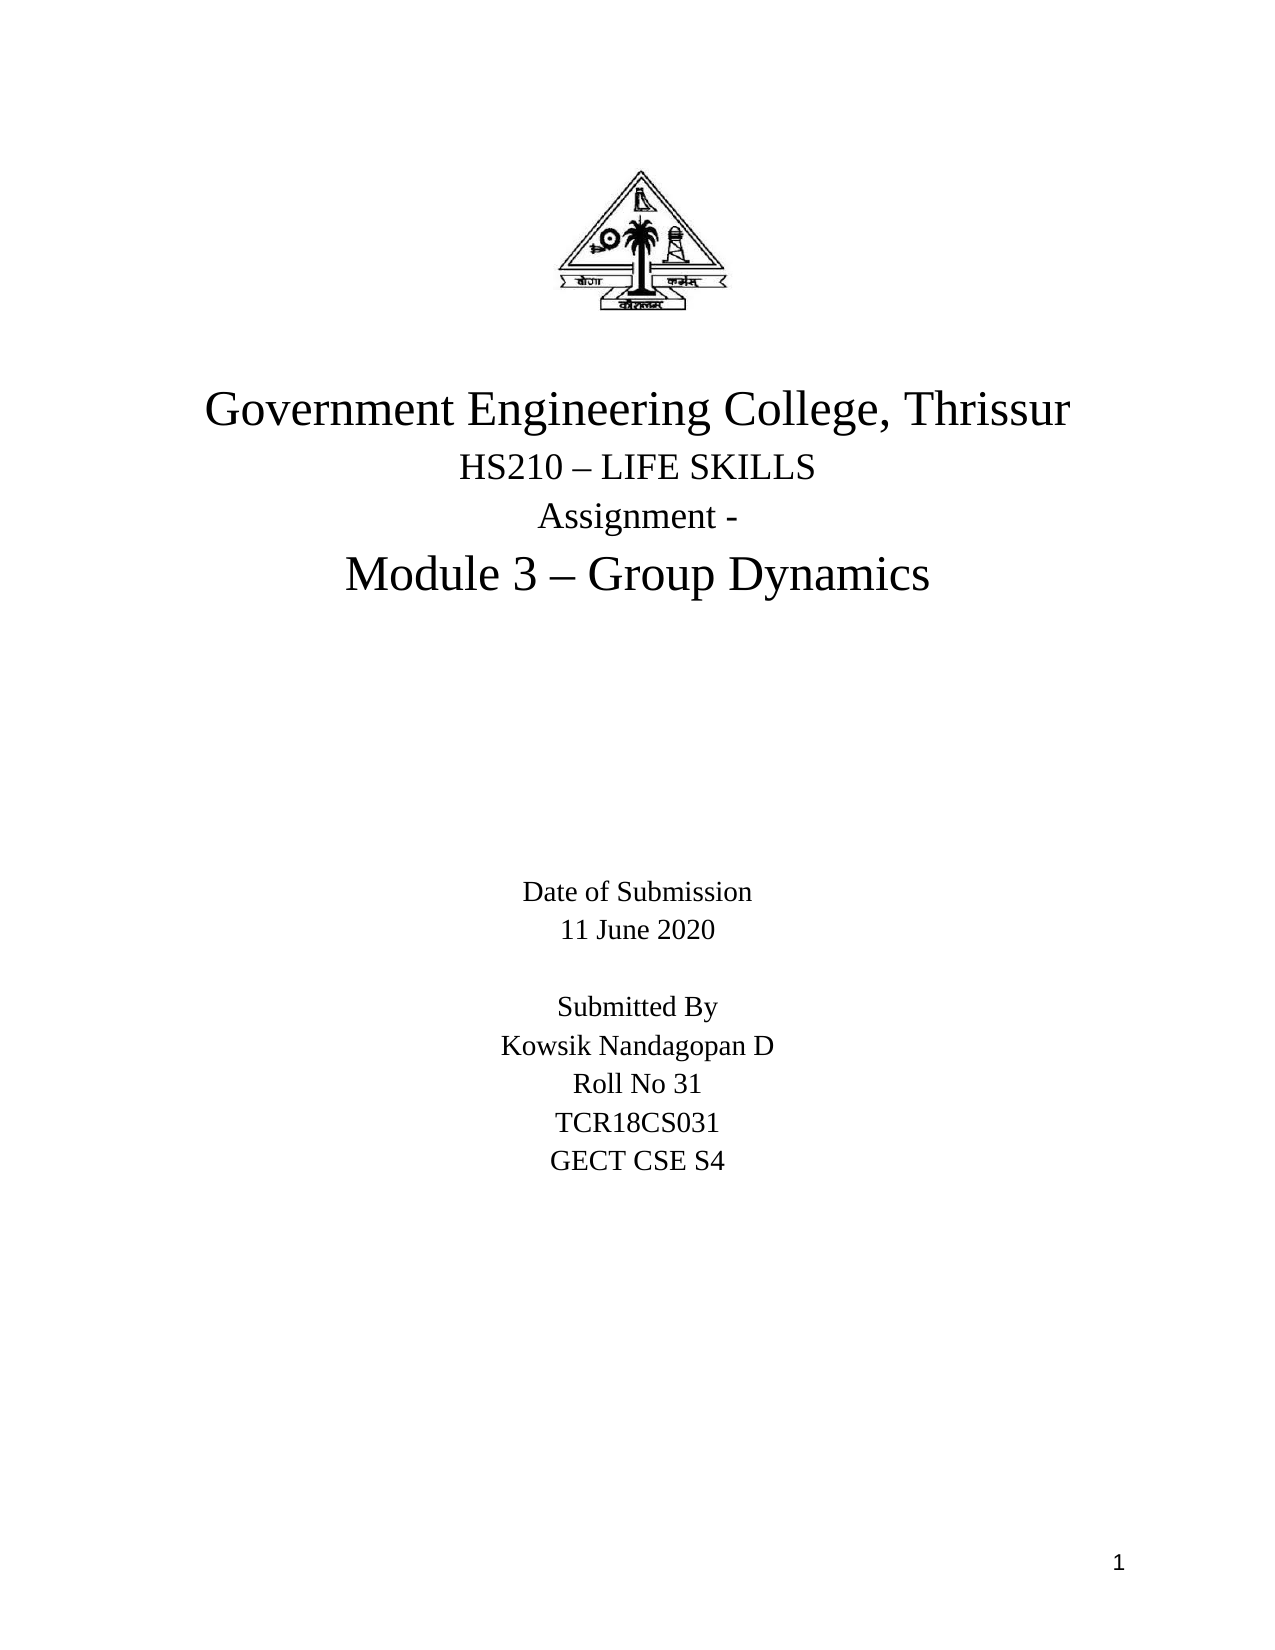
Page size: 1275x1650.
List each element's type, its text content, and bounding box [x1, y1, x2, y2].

text GECT CSE S4 [150, 1143, 1125, 1177]
picture [553, 168, 735, 311]
text 11 June 2020 [150, 912, 1125, 946]
text Assignment - [150, 494, 1125, 537]
text Date of Submission [150, 874, 1125, 907]
text Submitted By [150, 989, 1125, 1023]
text Roll No 31 [150, 1066, 1125, 1100]
text TCR18CS031 [150, 1105, 1125, 1138]
text HS210 – LIFE SKILLS [150, 444, 1125, 487]
text Module 3 – Group Dynamics [150, 543, 1125, 601]
text Kowsik Nandagopan D [150, 1028, 1125, 1061]
text Government Engineering College, Thrissur [150, 378, 1125, 436]
